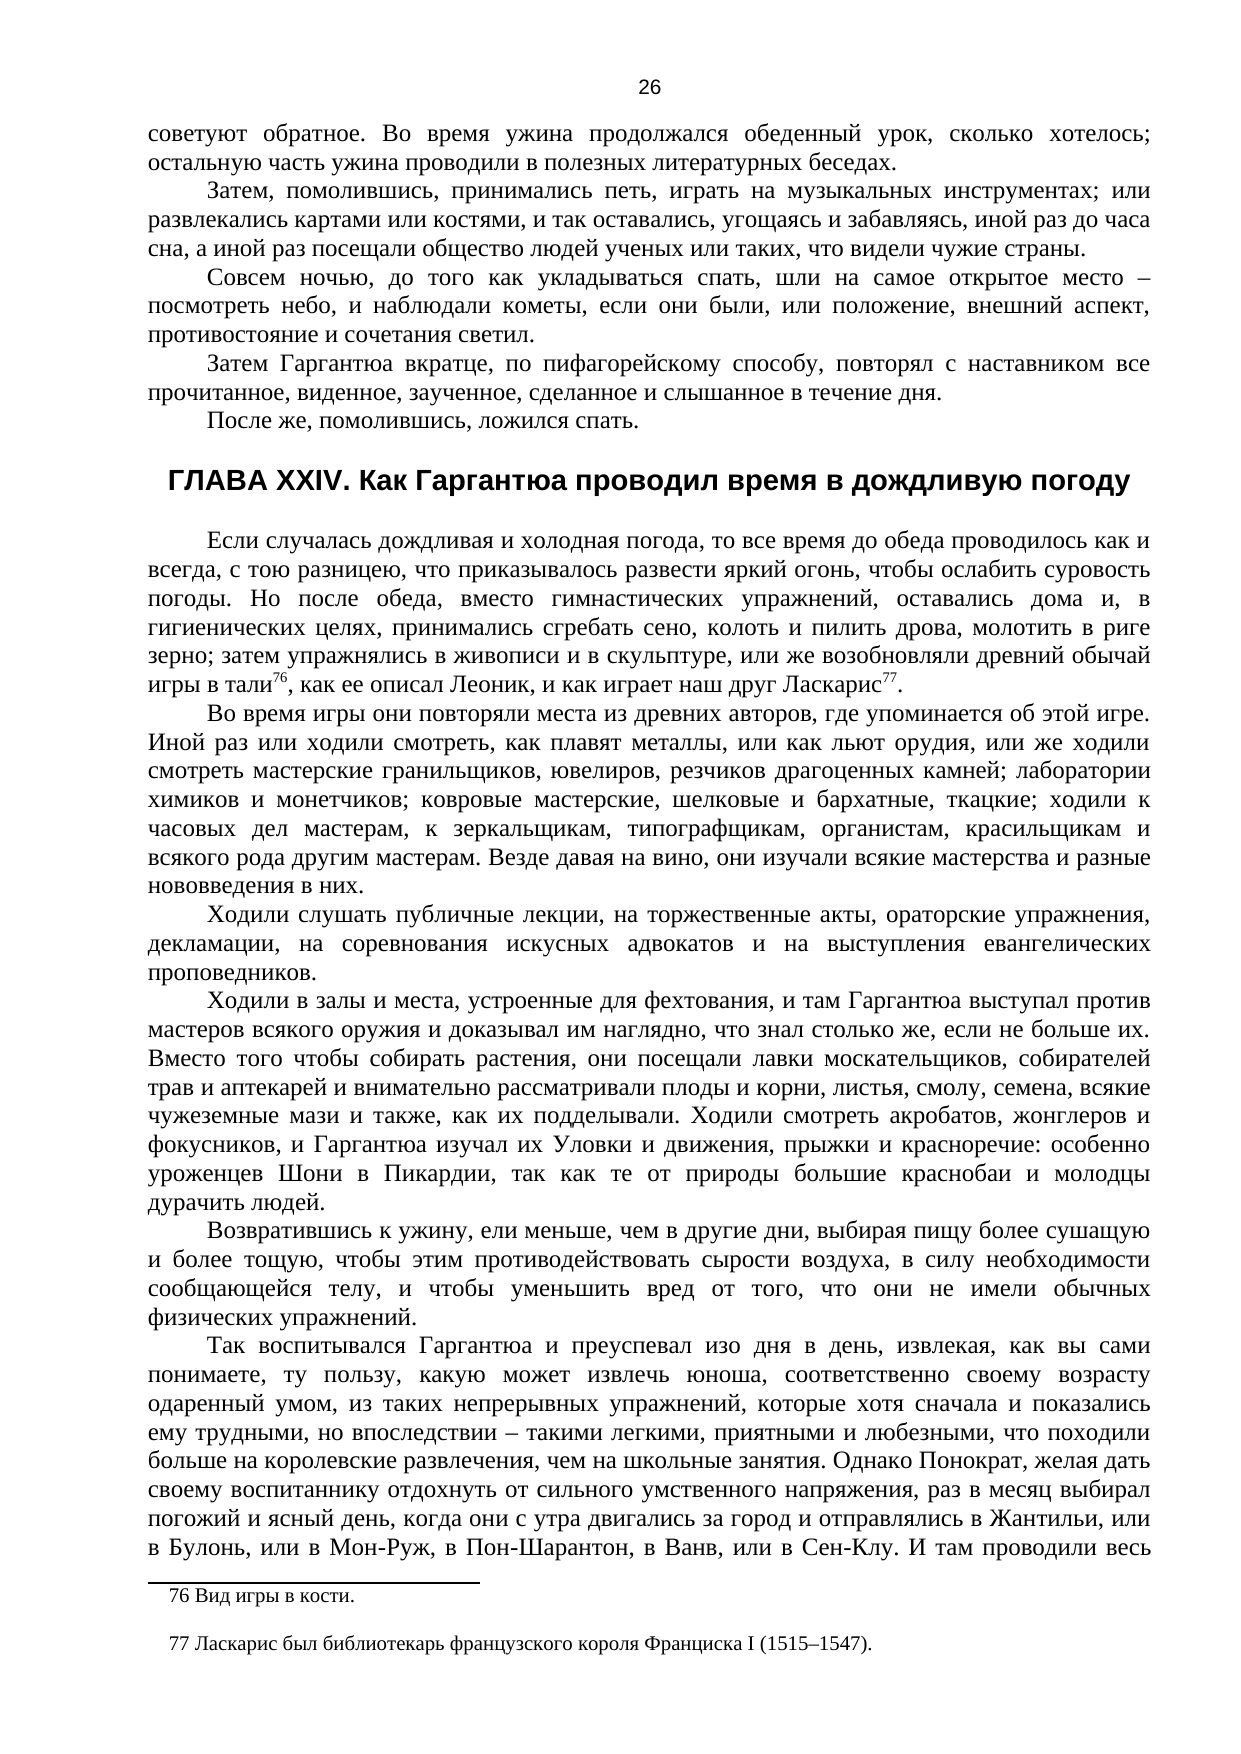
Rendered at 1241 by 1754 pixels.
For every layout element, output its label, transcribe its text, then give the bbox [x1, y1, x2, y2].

text Если случалась дождливая и холодная погода, то все время до обеда проводилось как и всегда, с тою разницею, что приказывалось развести яркий огонь, чтобы ослабить суровость погоды. Но после обеда, вместо гимнастических упражнений, оставались дома и, в гигиенических целях, принимались сгребать сено, колоть и пилить дрова, молотить в риге зерно; затем упражнялись в живописи и в скульптуре, или же возобновляли древний обычай игры в тали, как ее описал Леоник, и как играет наш друг Ласкарис. [148, 525, 1152, 698]
text Ласкарис был библиотекарь французского короля Франциска I (1515–1547). [148, 1631, 1152, 1655]
text Во время игры они повторяли места из древних авторов, где упоминается об этой игре. Иной раз или ходили смотреть, как плавят металлы, или как льют орудия, или же ходили смотреть мастерские гранильщиков, ювелиров, резчиков драгоценных камней; лаборатории химиков и монетчиков; ковровые мастерские, шелковые и бархатные, ткацкие; ходили к часовых дел мастерам, к зеркальщикам, типографщикам, органистам, красильщикам и всякого рода другим мастерам. Везде давая на вино, они изучали всякие мастерства и разные нововведения в них. [148, 698, 1152, 899]
text Ходили в залы и места, устроенные для фехтования, и там Гаргантюа выступал против мастеров всякого оружия и доказывал им наглядно, что знал столько же, если не больше их. Вместо того чтобы собирать растения, они посещали лавки москательщиков, собирателей трав и аптекарей и внимательно рассматривали плоды и корни, листья, смолу, семена, всякие чужеземные мази и также, как их подделывали. Ходили смотреть акробатов, жонглеров и фокусников, и Гаргантюа изучал их Уловки и движения, прыжки и красноречие: особенно уроженцев Шони в Пикардии, так как те от природы большие краснобаи и молодцы дурачить людей. [148, 985, 1152, 1215]
text Затем, помолившись, принимались петь, играть на музыкальных инструментах; или развлекались картами или костями, и так оставались, угощаясь и забавляясь, иной раз до часа сна, а иной раз посещали общество людей ученых или таких, что видели чужие страны. [148, 176, 1152, 262]
text Совсем ночью, до того как укладываться спать, шли на самое открытое место – посмотреть небо, и наблюдали кометы, если они были, или положение, внешний аспект, противостояние и сочетания светил. [148, 262, 1152, 348]
text Ходили слушать публичные лекции, на торжественные акты, ораторские упражнения, декламации, на соревнования искусных адвокатов и на выступления евангелических проповедников. [148, 899, 1152, 985]
text советуют обратное. Во время ужина продолжался обеденный урок, сколько хотелось; остальную часть ужина проводили в полезных литературных беседах. [148, 118, 1152, 176]
text После же, помолившись, ложился спать. [148, 406, 1152, 434]
text Затем Гаргантюа вкратце, по пифагорейскому способу, повторял с наставником все прочитанное, виденное, заученное, сделанное и слышанное в течение дня. [148, 348, 1152, 406]
text Возвратившись к ужину, ели меньше, чем в другие дни, выбирая пищу более сушащую и более тощую, чтобы этим противодействовать сырости воздуха, в силу необходимости сообщающейся телу, и чтобы уменьшить вред от того, что они не имели обычных физических упражнений. [148, 1215, 1152, 1330]
subtitle ГЛАВА XXIV. Как Гаргантюа проводил время в дождливую погоду [148, 463, 1152, 497]
text Вид игры в кости. [148, 1583, 1152, 1607]
text Так воспитывался Гаргантюа и преуспевал изо дня в день, извлекая, как вы сами понимаете, ту пользу, какую может извлечь юноша, соответственно своему возрасту одаренный умом, из таких непрерывных упражнений, которые хотя сначала и показались ему трудными, но впоследствии – такими легкими, приятными и любезными, что походили больше на королевские развлечения, чем на школьные занятия. Однако Понократ, желая дать своему воспитаннику отдохнуть от сильного умственного напряжения, раз в месяц выбирал погожий и ясный день, когда они с утра двигались за город и отправлялись в Жантильи, или в Булонь, или в Мон‑Руж, в Пон‑Шарантон, в Ванв, или в Сен‑Клу. И там проводили весь [148, 1330, 1152, 1560]
